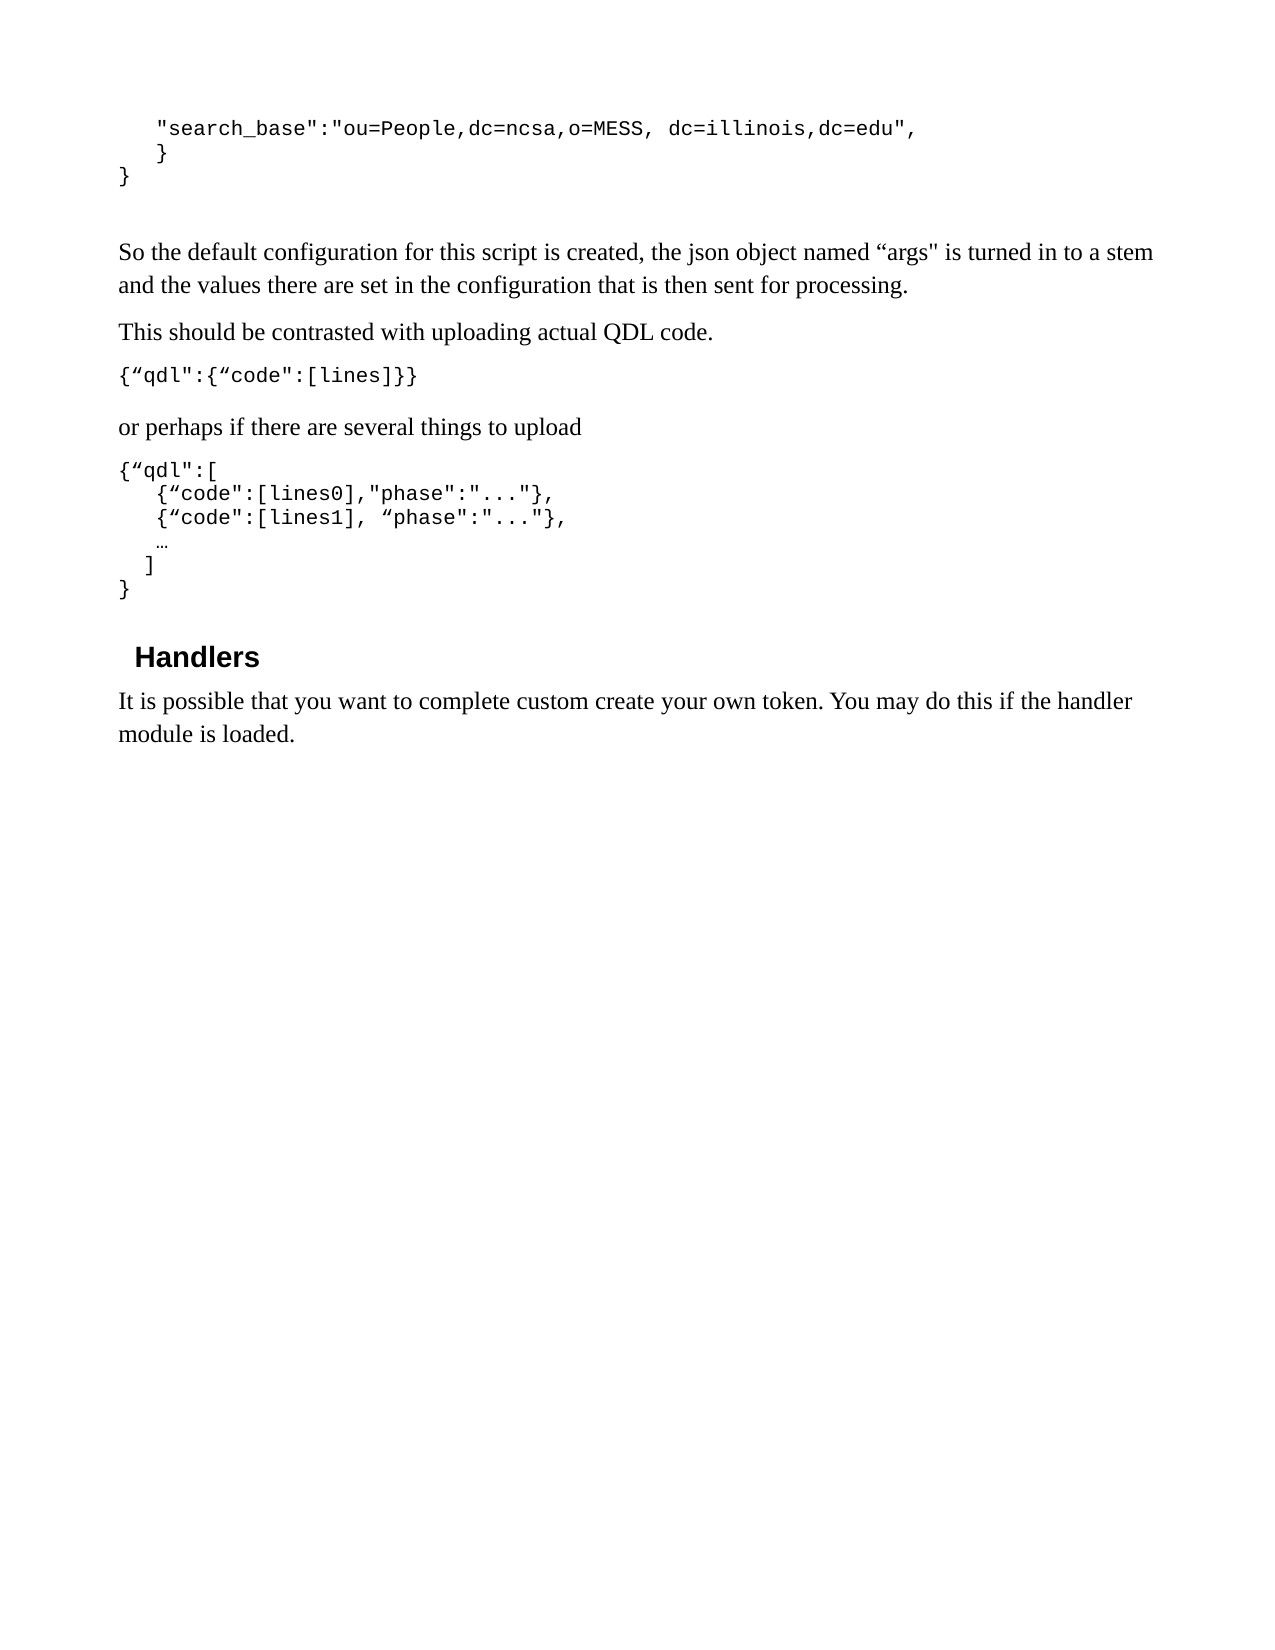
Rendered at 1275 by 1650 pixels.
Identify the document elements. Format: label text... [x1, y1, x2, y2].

text This should be contrasted with uploading actual QDL code. [118, 317, 1157, 346]
text } [118, 165, 1157, 189]
text ] [118, 554, 1157, 578]
text {“qdl":{“code":[lines]}} [118, 365, 1157, 388]
text … [118, 531, 1157, 554]
subtitle Handlers [118, 640, 1157, 674]
text or perhaps if there are several things to upload [118, 412, 1157, 441]
text So the default configuration for this script is created, the json object named “args" is turned in to a stem and the values there are set in the configuration that is then sent for processing. [118, 237, 1157, 298]
text It is possible that you want to complete custom create your own token. You may do this if the handler module is loaded. [118, 686, 1157, 748]
text } [118, 578, 1157, 602]
text "search_base":"ou=People,dc=ncsa,o=MESS, dc=illinois,dc=edu", } [118, 118, 1157, 165]
text {“code":[lines1], “phase":"..."}, [118, 507, 1157, 531]
text {“qdl":[ [118, 460, 1157, 483]
text {“code":[lines0],"phase":"..."}, [118, 483, 1157, 507]
